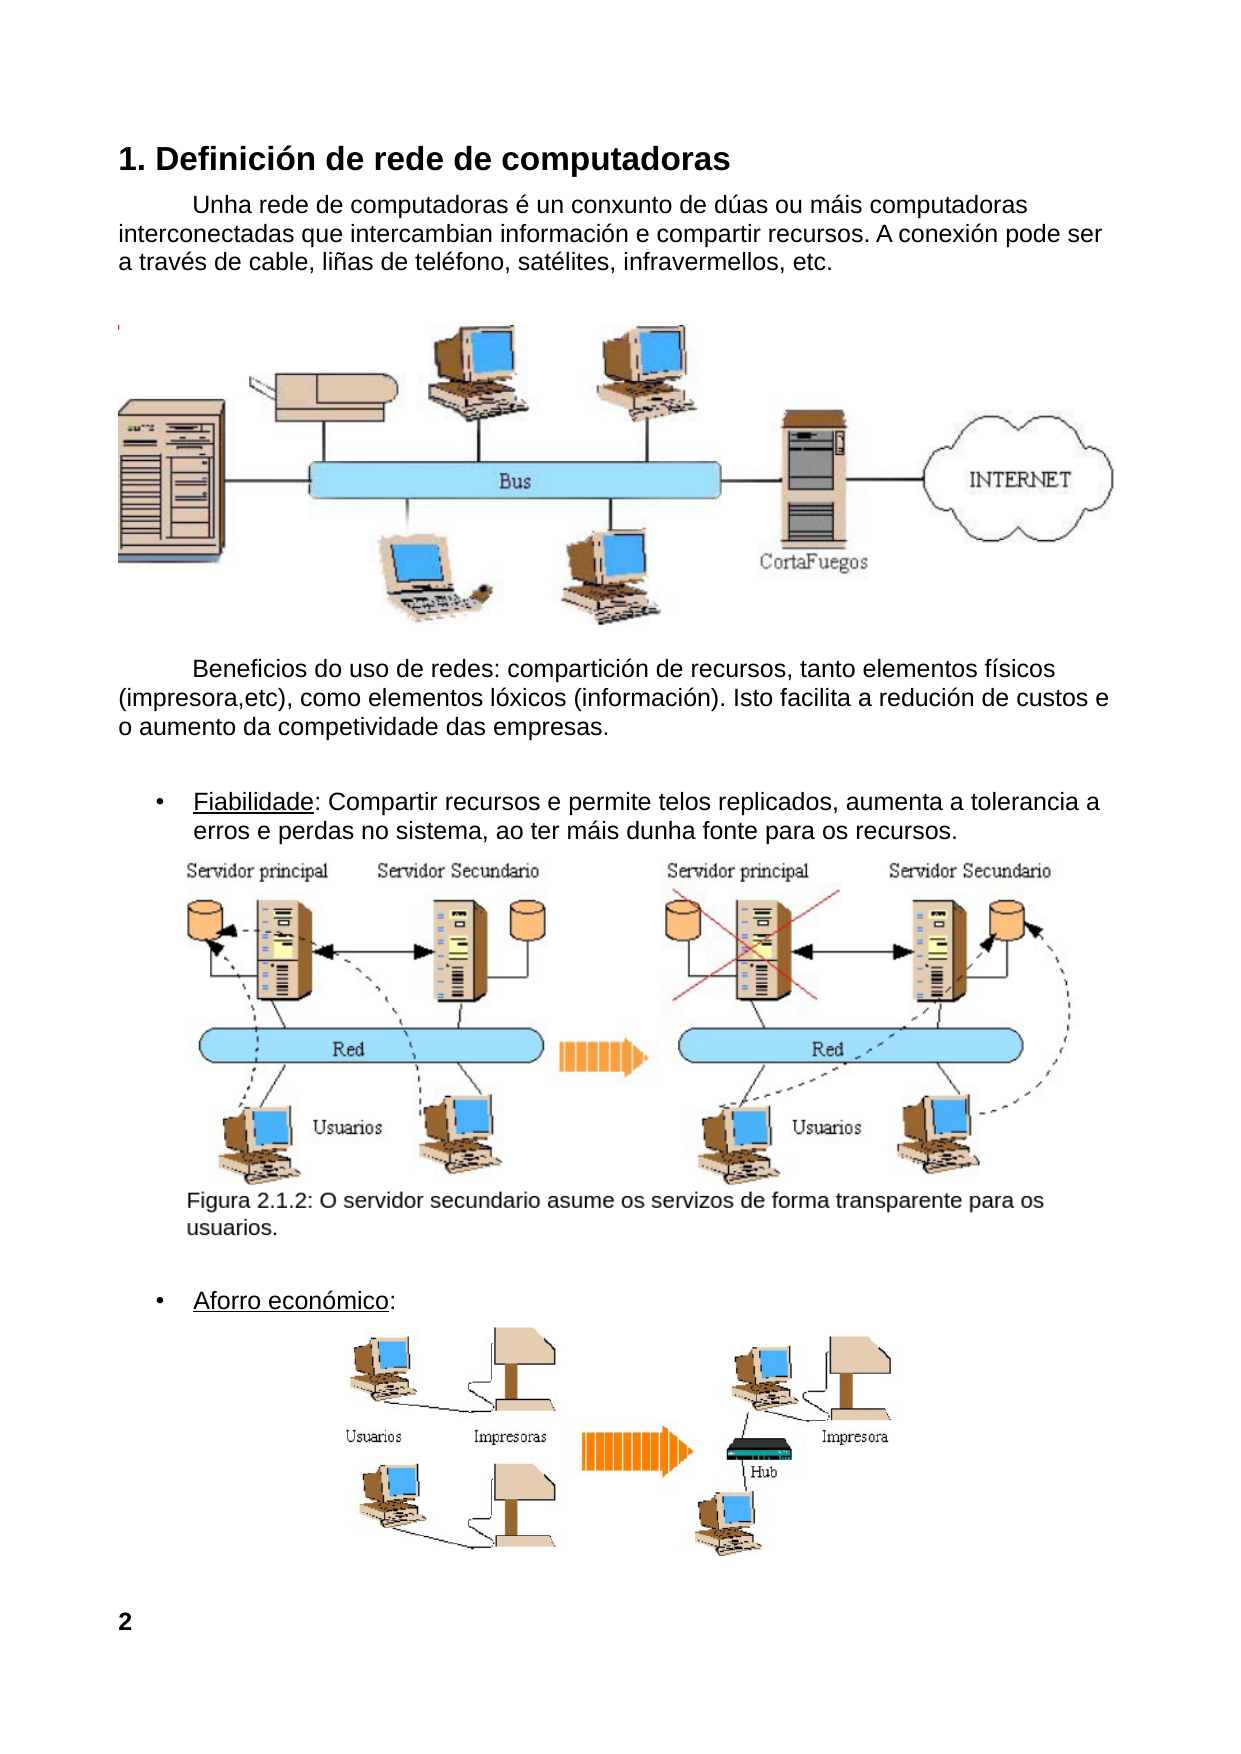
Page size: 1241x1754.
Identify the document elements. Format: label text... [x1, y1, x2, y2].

text Beneficios do uso de redes: compartición de recursos, tanto elementos físicos (impresora,etc), como elementos lóxicos (información). Isto facilita a redución de custos e o aumento da competividade das empresas. [118, 654, 1122, 741]
picture [170, 860, 1079, 1246]
list Aforro económico: [156, 1286, 1122, 1314]
picture [118, 325, 1123, 626]
list Fiabilidade: Compartir recursos e permite telos replicados, aumenta a tolerancia a erros e perdas no sistema, ao ter máis dunha fonte para os recursos. [156, 787, 1122, 845]
text Unha rede de computadoras é un conxunto de dúas ou máis computadoras interconectadas que intercambian información e compartir recursos. A conexión pode ser a través de cable, liñas de teléfono, satélites, infravermellos, etc. [118, 190, 1122, 276]
picture [332, 1320, 908, 1574]
subtitle 1. Definición de rede de computadoras [118, 139, 1122, 177]
